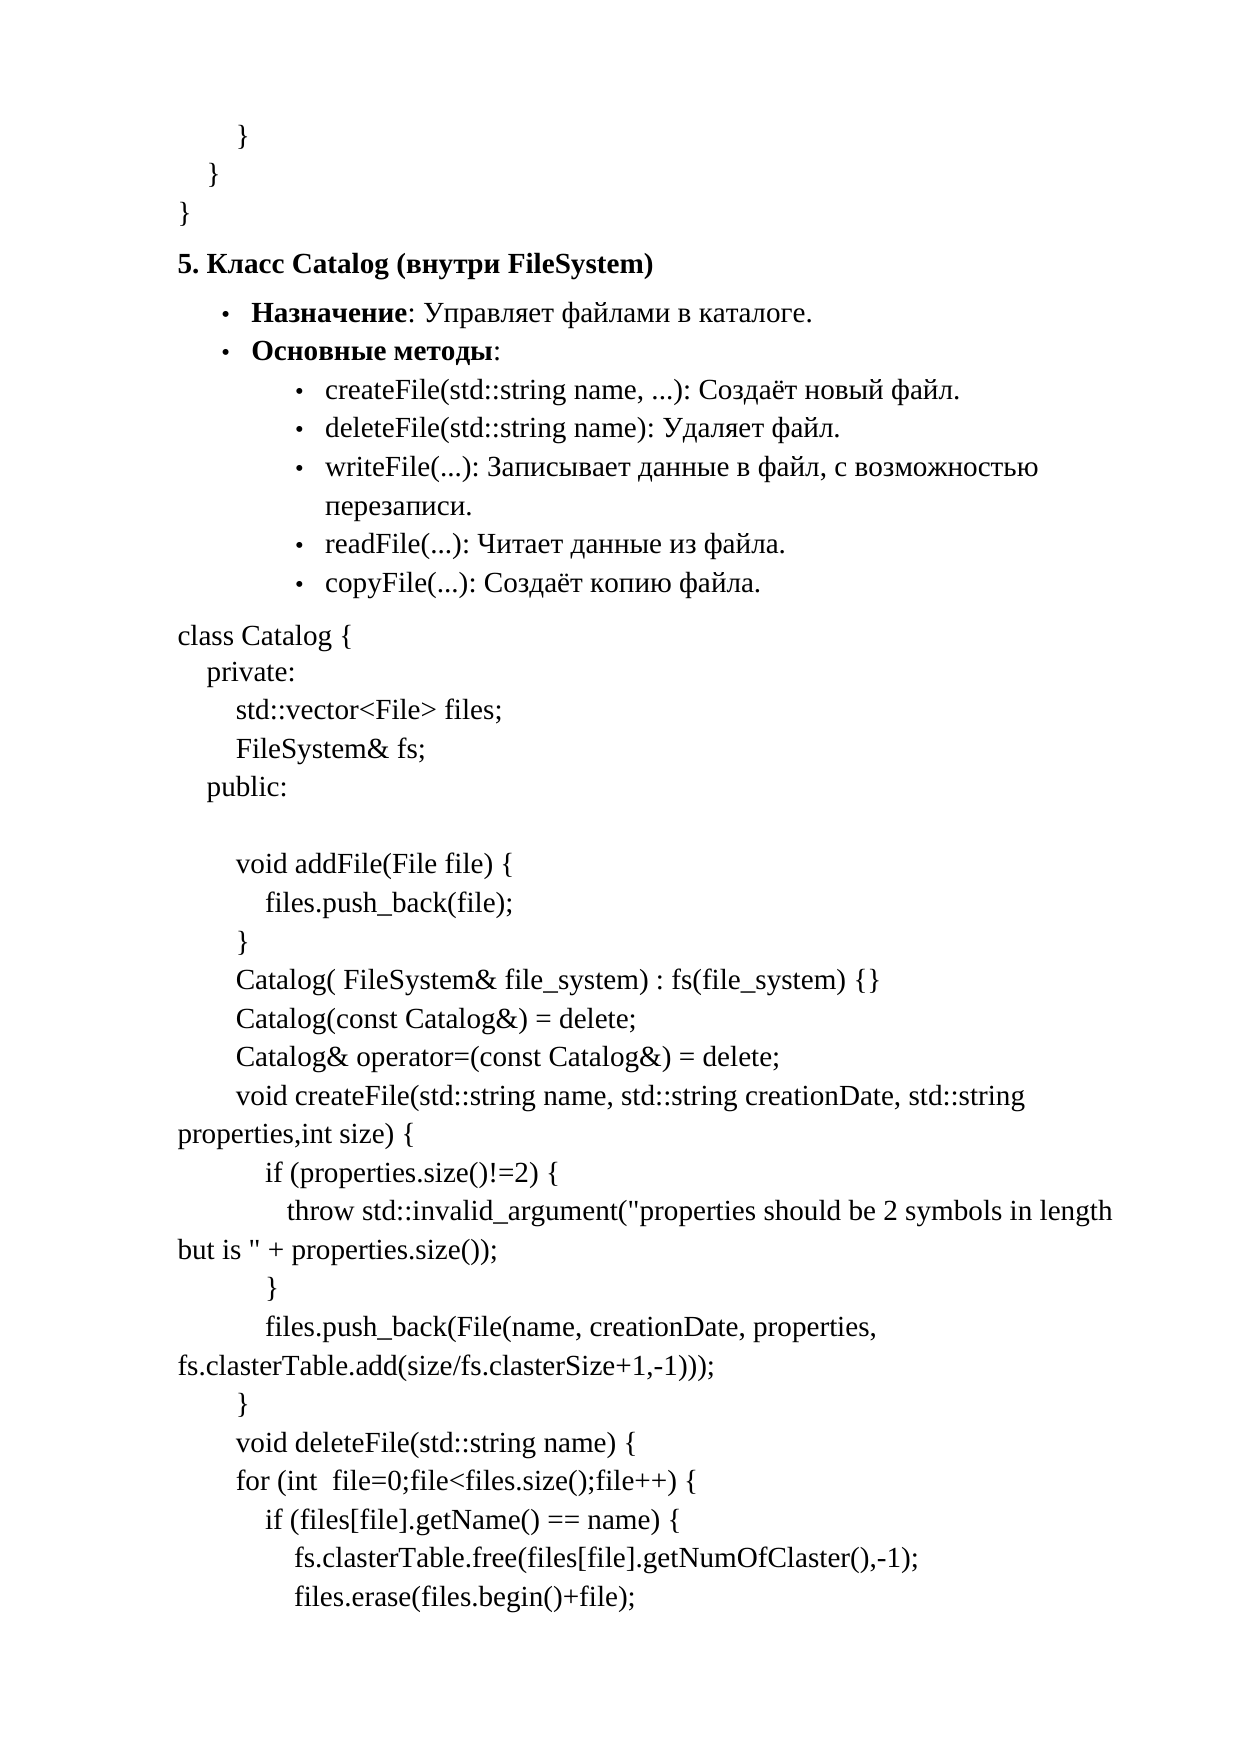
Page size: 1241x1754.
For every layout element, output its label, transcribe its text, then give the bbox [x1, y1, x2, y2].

list writeFile(...): Записывает данные в файл, с возможностью перезаписи. [295, 449, 1152, 521]
text } [177, 195, 1152, 229]
text } [177, 1386, 1152, 1420]
text class Catalog { [177, 618, 1152, 651]
text std::vector<File> files; [177, 692, 1152, 726]
text } [177, 157, 1152, 190]
text if (properties.size()!=2) { [177, 1155, 1152, 1188]
text public: [177, 769, 1152, 803]
text } [177, 1271, 1152, 1304]
subtitle 5. Класс Catalog (внутри FileSystem) [177, 246, 1152, 280]
text for (int file=0;file<files.size();file++) { [177, 1463, 1152, 1497]
text files.push_back(file); [177, 885, 1152, 919]
text void createFile(std::string name, std::string creationDate, std::string properties,int size) { [177, 1078, 1152, 1150]
text void deleteFile(std::string name) { [177, 1425, 1152, 1458]
text Catalog( FileSystem& file_system) : fs(file_system) {} [177, 962, 1152, 996]
list deleteFile(std::string name): Удаляет файл. [295, 411, 1152, 444]
text private: [177, 654, 1152, 687]
text FileSystem& fs; [177, 731, 1152, 764]
text Catalog(const Catalog&) = delete; [177, 1001, 1152, 1034]
text fs.clasterTable.free(files[file].getNumOfClaster(),-1); [177, 1540, 1152, 1574]
text void addFile(File file) { [177, 847, 1152, 880]
list readFile(...): Читает данные из файла. [295, 526, 1152, 560]
list Назначение: Управляет файлами в каталоге. [222, 295, 1152, 328]
list createFile(std::string name, ...): Создаёт новый файл. [295, 372, 1152, 406]
text Catalog& operator=(const Catalog&) = delete; [177, 1039, 1152, 1073]
text throw std::invalid_argument("properties should be 2 symbols in length but is " + properties.size()); [177, 1193, 1152, 1266]
text files.erase(files.begin()+file); [177, 1579, 1152, 1612]
text files.push_back(File(name, creationDate, properties, fs.clasterTable.add(size/fs.clasterSize+1,-1))); [177, 1309, 1152, 1381]
list copyFile(...): Создаёт копию файла. [295, 565, 1152, 598]
text } [177, 118, 1152, 152]
text } [177, 924, 1152, 957]
list Основные методы: [222, 333, 1152, 367]
text if (files[file].getName() == name) { [177, 1502, 1152, 1535]
